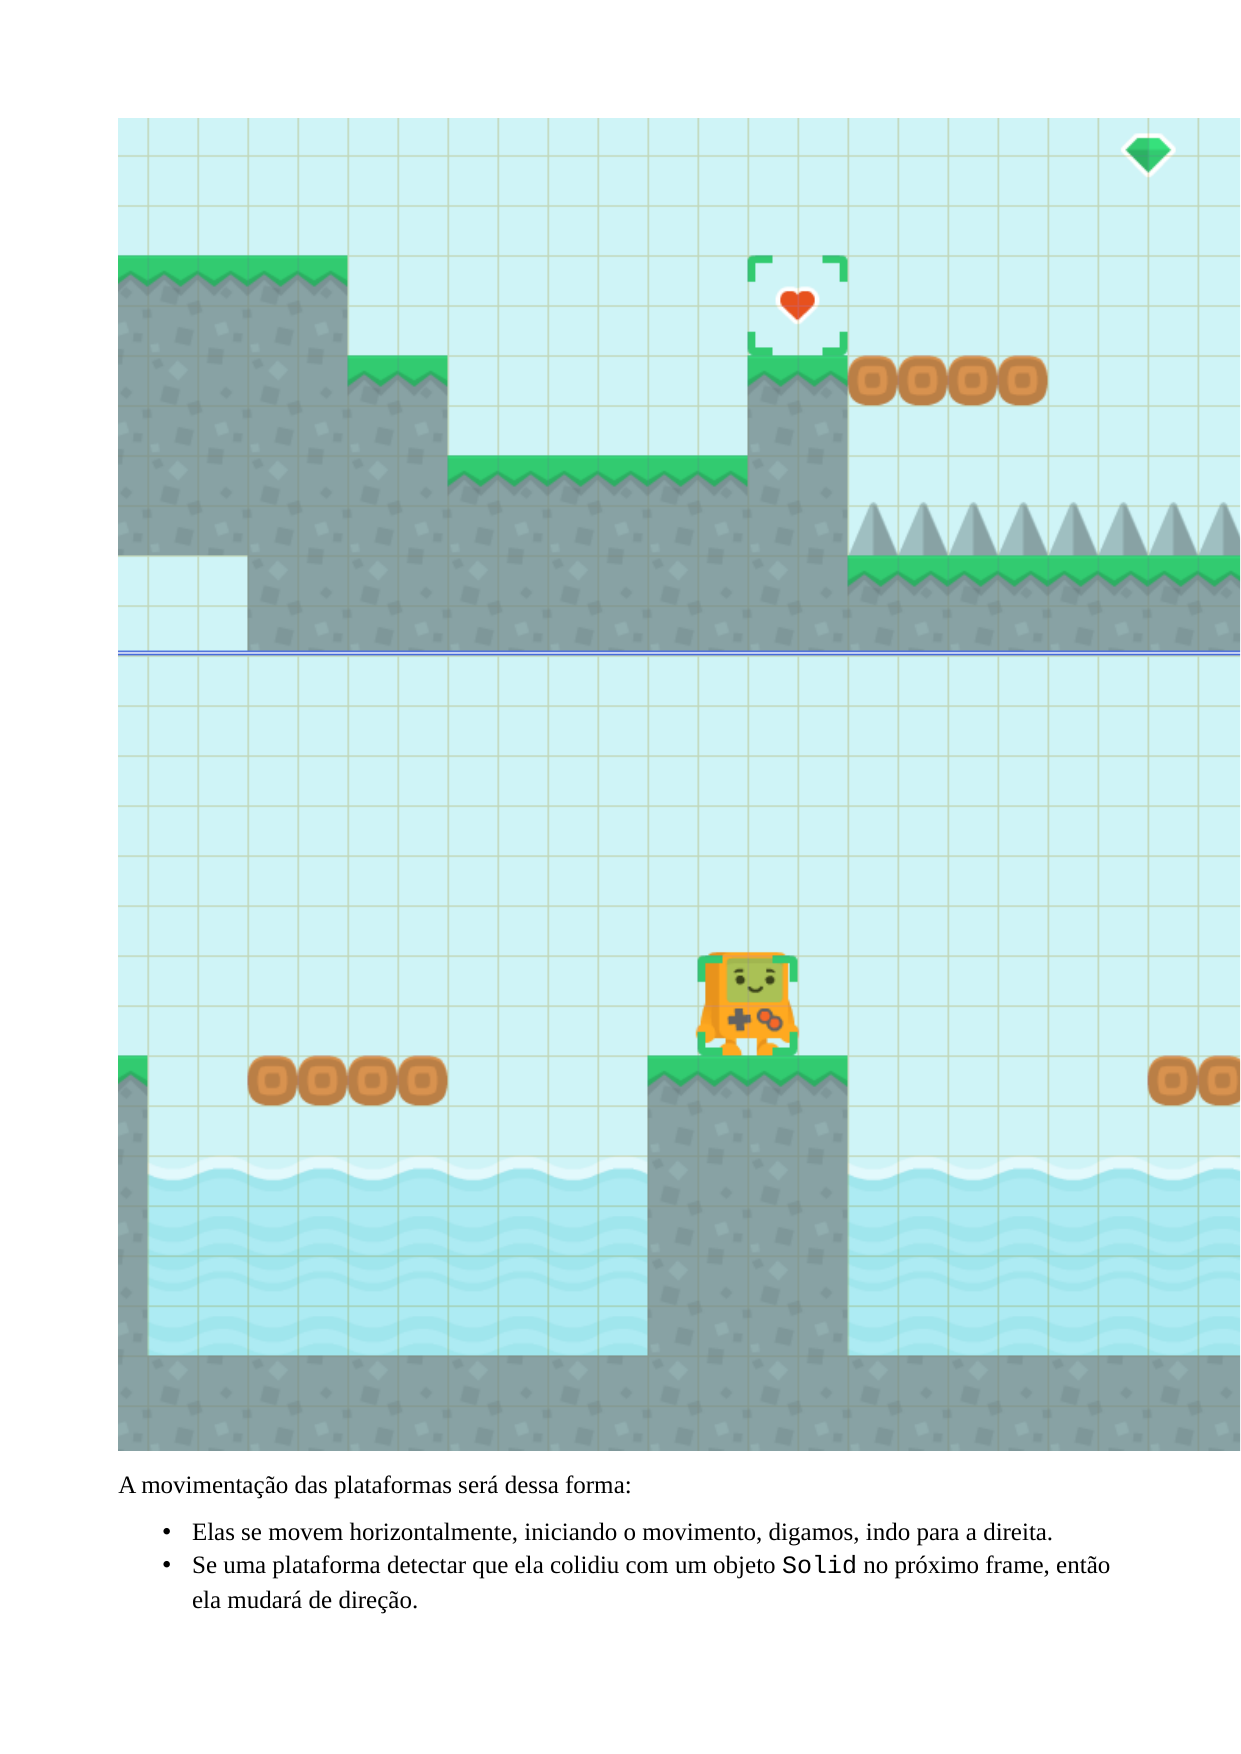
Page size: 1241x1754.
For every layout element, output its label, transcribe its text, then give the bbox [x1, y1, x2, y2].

list Se uma plataforma detectar que ela colidiu com um objeto Solid no próximo frame, então ela mudará de direção. [162, 1550, 1122, 1614]
picture [118, 118, 1241, 1451]
list Elas se movem horizontalmente, iniciando o movimento, digamos, indo para a direita. [162, 1517, 1122, 1546]
text A movimentação das plataformas será dessa forma: [118, 1470, 1122, 1498]
